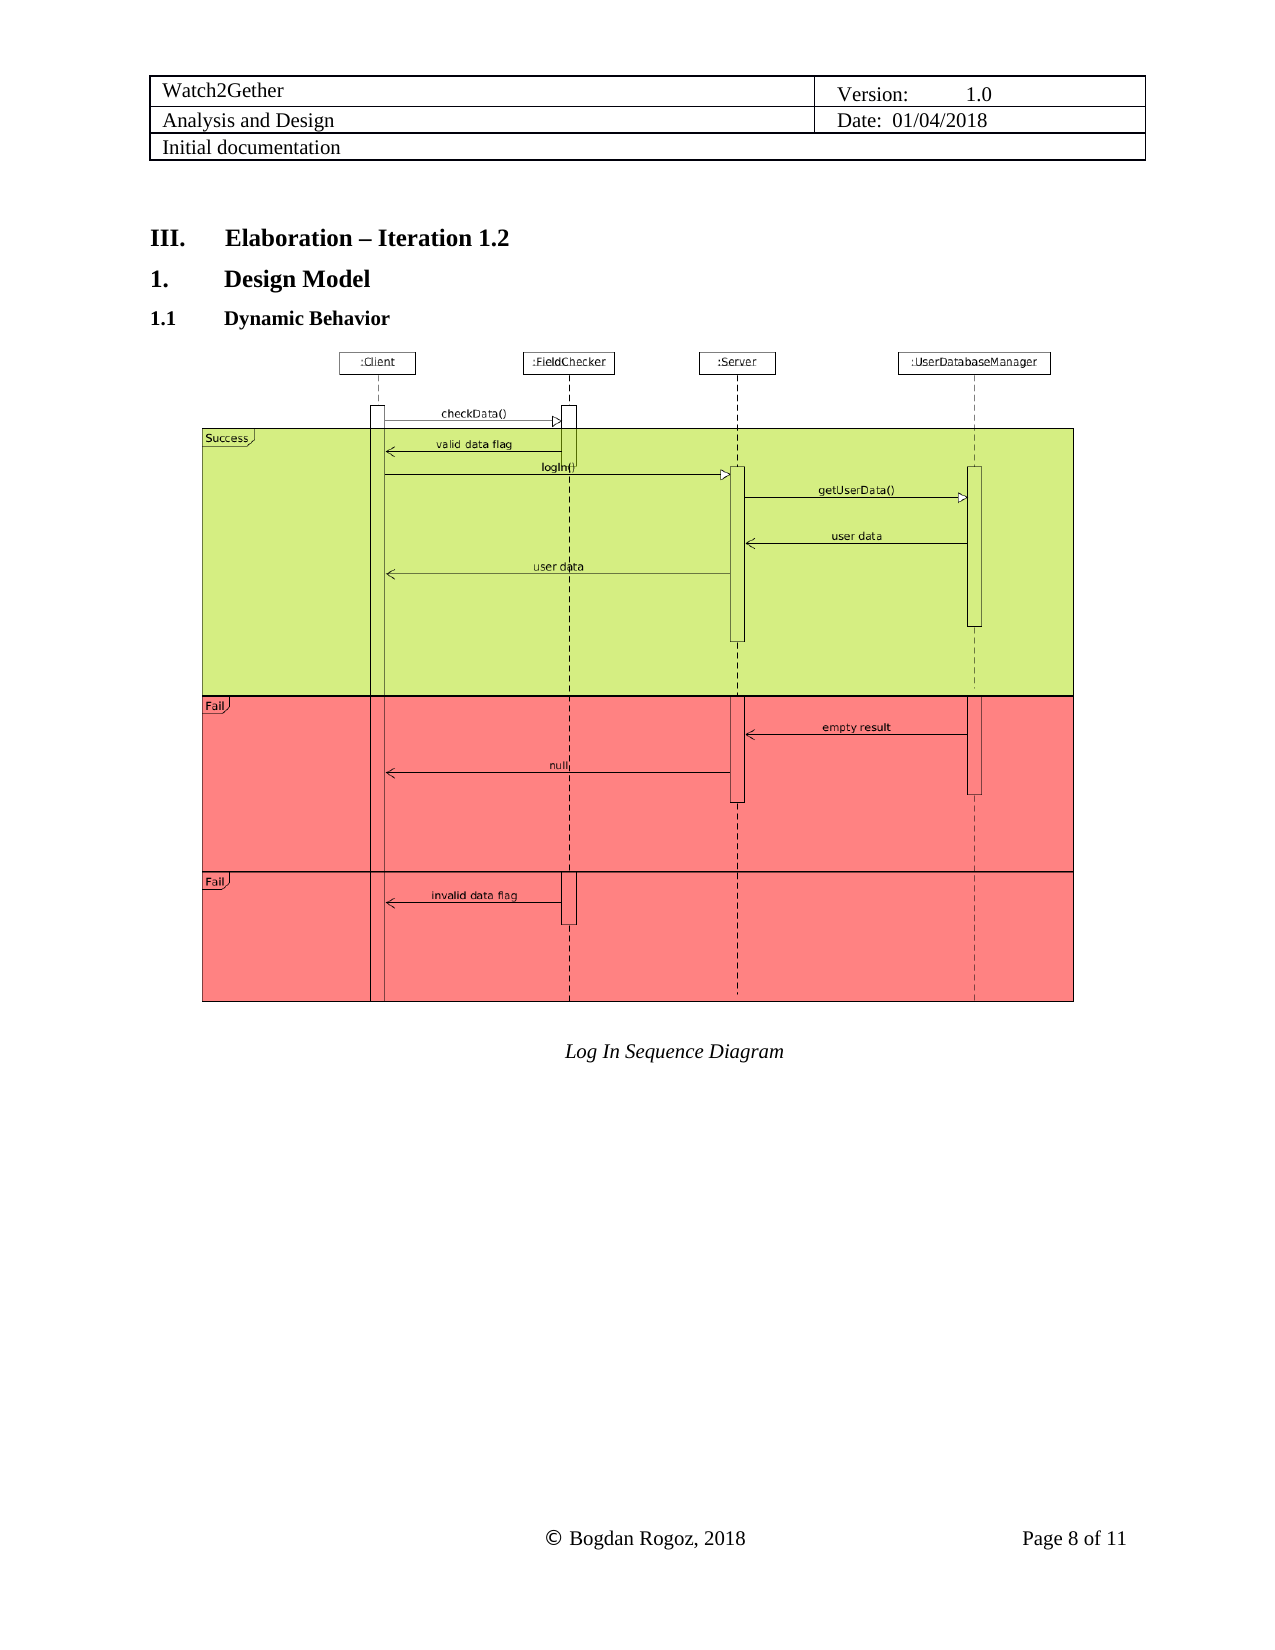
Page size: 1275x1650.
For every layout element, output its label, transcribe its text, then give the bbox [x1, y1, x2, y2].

picture [187, 336, 1089, 1032]
text Log In Sequence Diagram [224, 337, 1125, 1063]
subtitle Dynamic Behavior [150, 305, 1125, 330]
subtitle Elaboration – Iteration 1.2 [150, 223, 1125, 252]
subtitle Design Model [150, 264, 1125, 293]
